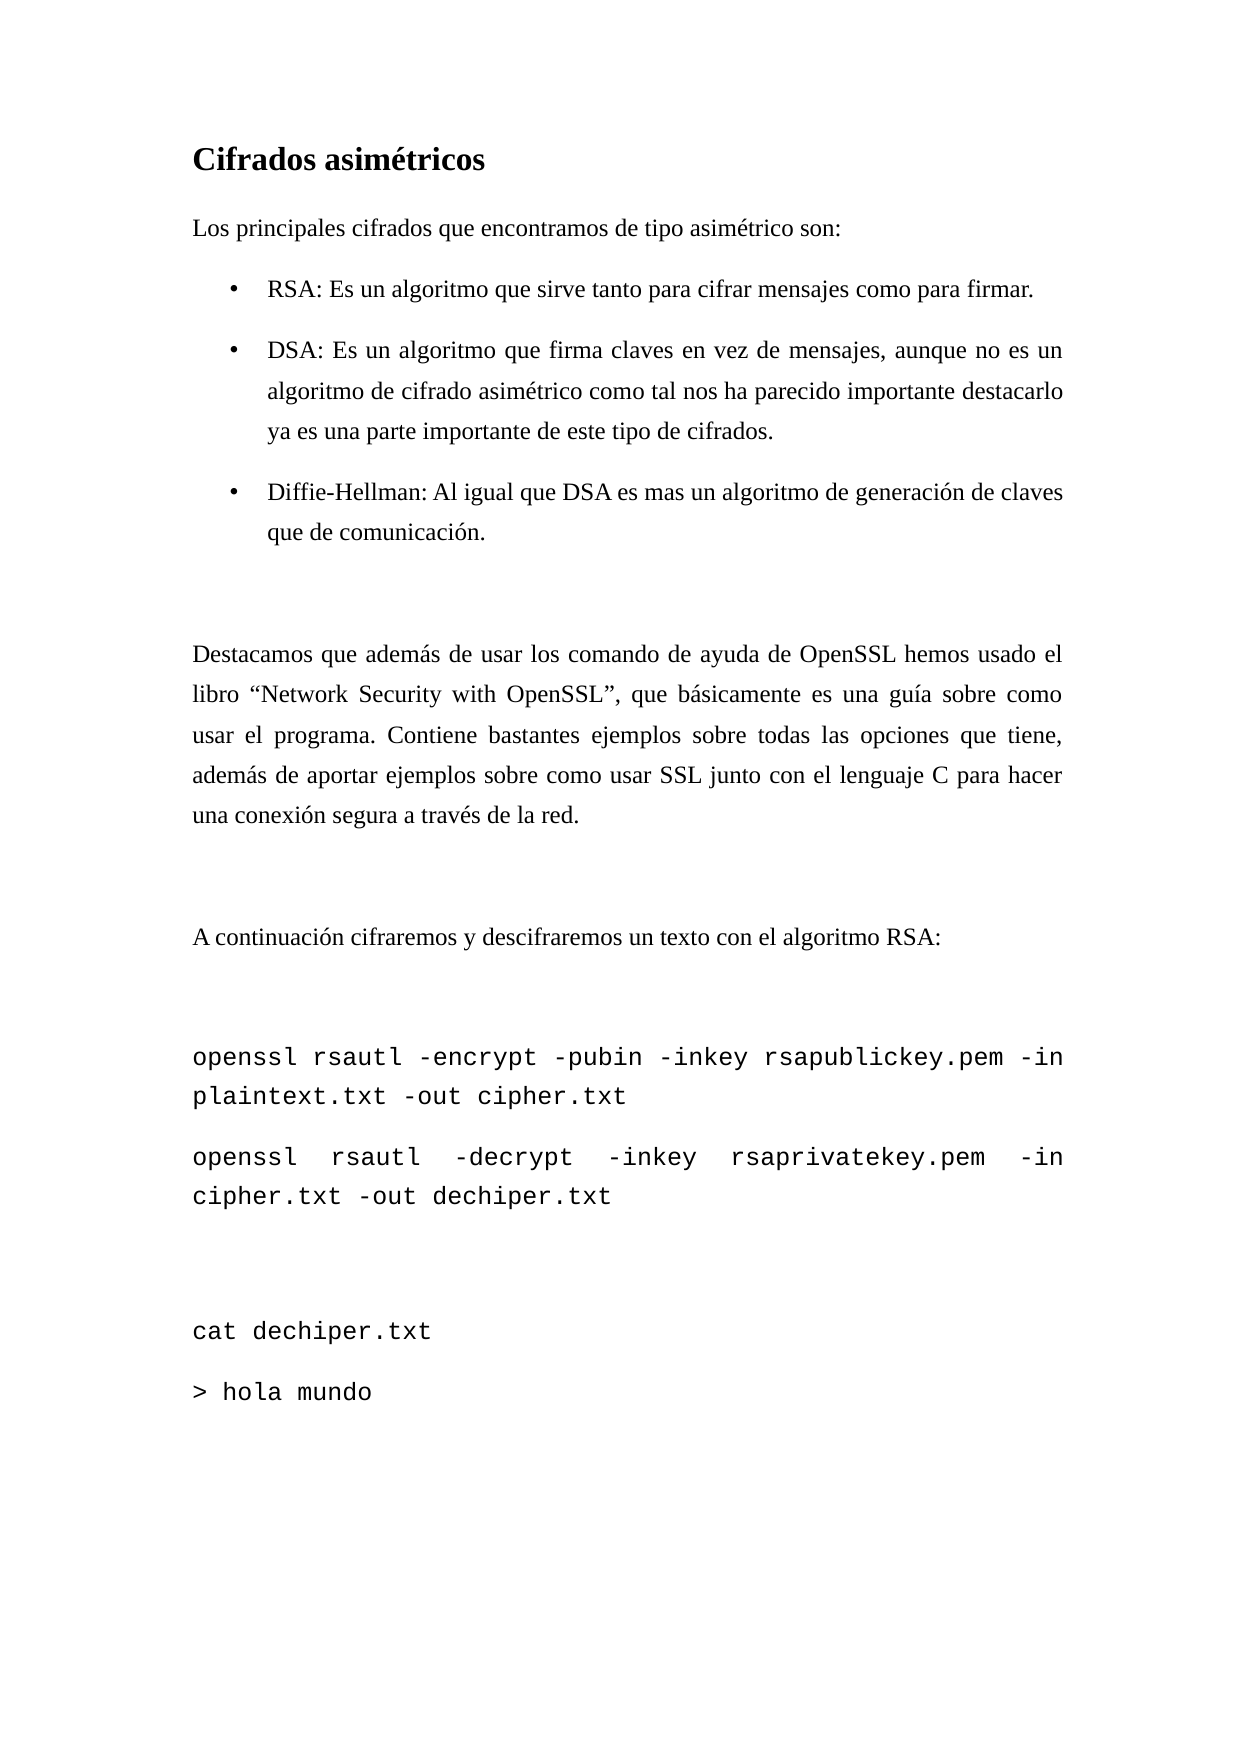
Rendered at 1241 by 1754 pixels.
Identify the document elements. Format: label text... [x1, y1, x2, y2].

text openssl rsautl -decrypt -inkey rsaprivatekey.pem -in cipher.txt -out dechiper.txt [192, 1144, 1064, 1212]
text A continuación cifraremos y descifraremos un texto con el algoritmo RSA: [192, 922, 1064, 951]
text cat dechiper.txt [192, 1319, 1064, 1347]
text > hola mundo [192, 1379, 1064, 1407]
text Los principales cifrados que encontramos de tipo asimétrico son: [192, 213, 1064, 242]
list RSA: Es un algoritmo que sirve tanto para cifrar mensajes como para firmar. [229, 274, 1064, 303]
list Diffie-Hellman: Al igual que DSA es mas un algoritmo de generación de claves que de comunicación. [229, 477, 1064, 546]
text Destacamos que además de usar los comando de ayuda de OpenSSL hemos usado el libro “Network Security with OpenSSL”, que básicamente es una guía sobre como usar el programa. Contiene bastantes ejemplos sobre todas las opciones que tiene, además de aportar ejemplos sobre como usar SSL junto con el lenguaje C para hacer una conexión segura a través de la red. [192, 639, 1064, 829]
list DSA: Es un algoritmo que firma claves en vez de mensajes, aunque no es un algoritmo de cifrado asimétrico como tal nos ha parecido importante destacarlo ya es una parte importante de este tipo de cifrados. [229, 336, 1064, 445]
text Cifrados asimétricos [192, 139, 1064, 177]
text openssl rsautl -encrypt -pubin -inkey rsapublickey.pem -in plaintext.txt -out cipher.txt [192, 1044, 1064, 1112]
